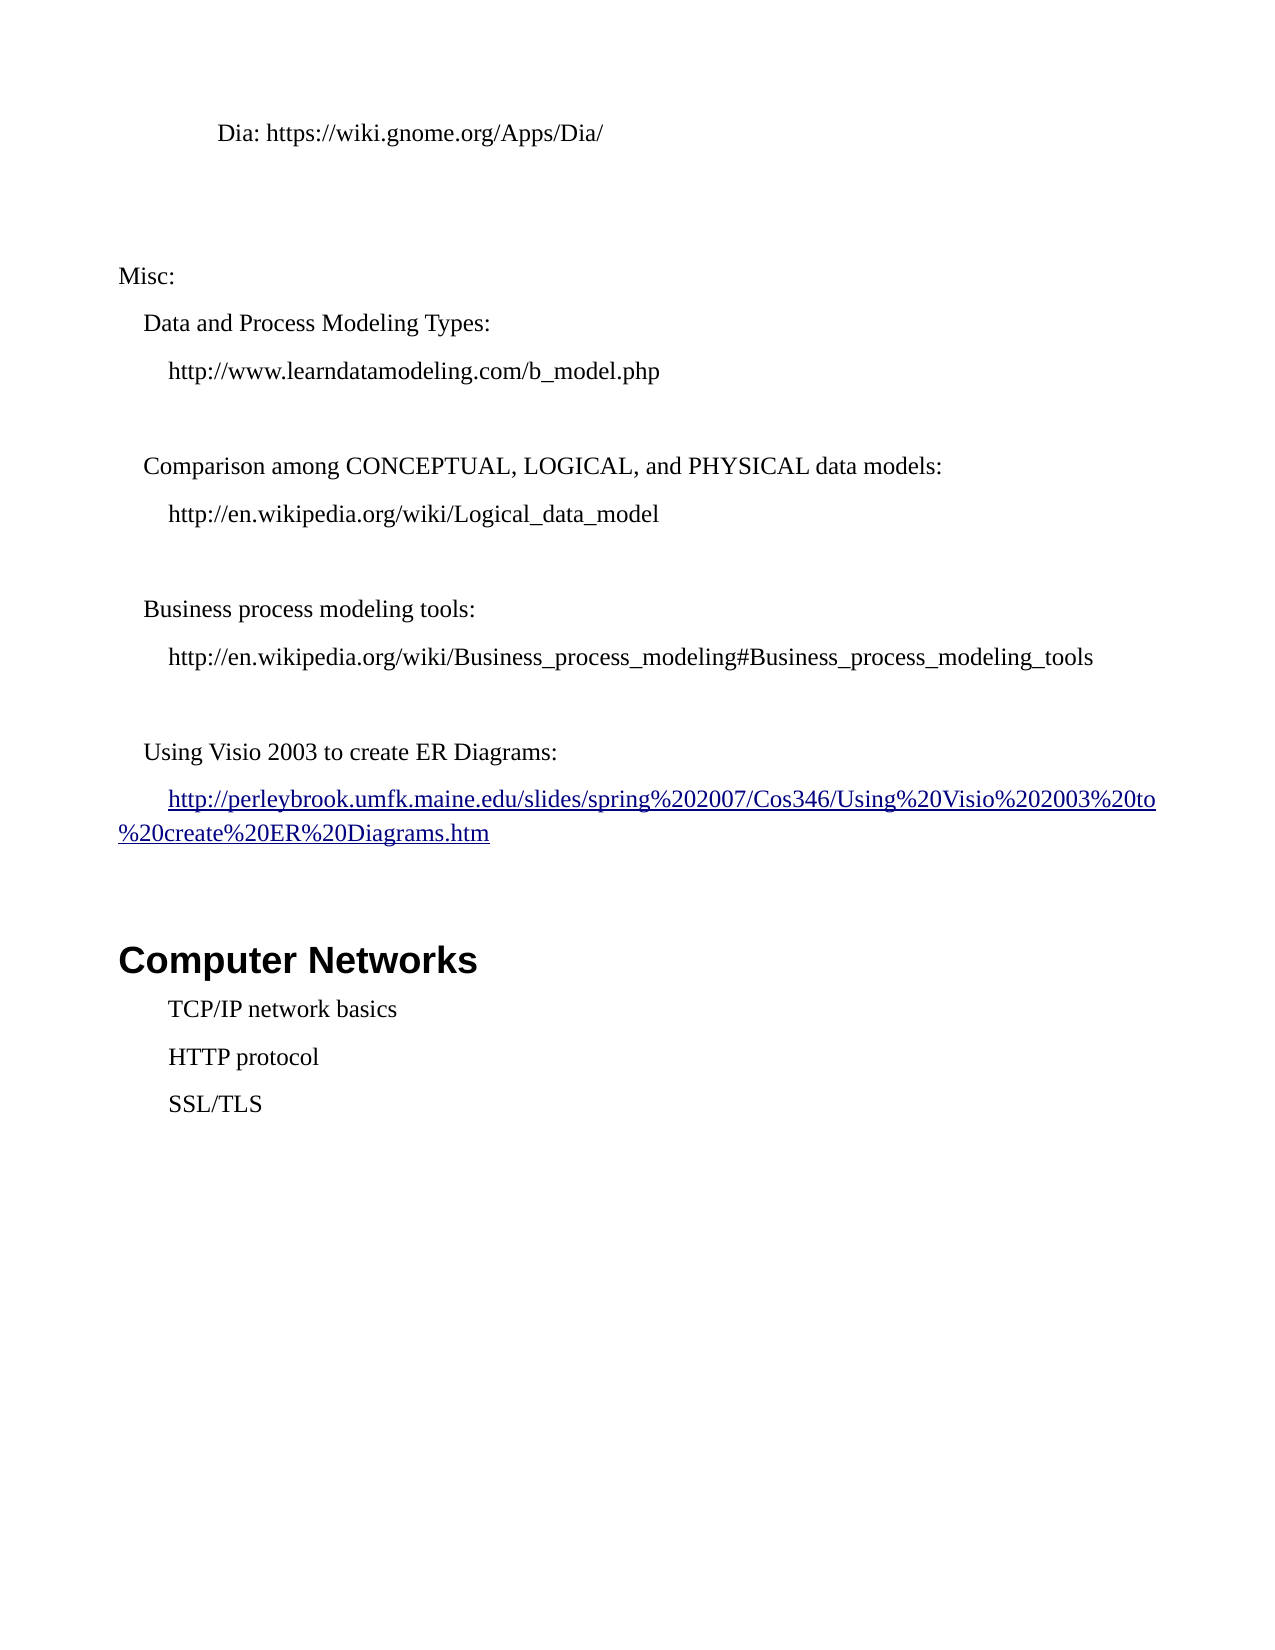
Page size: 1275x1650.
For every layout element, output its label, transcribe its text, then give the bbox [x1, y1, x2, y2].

text Dia: https://wiki.gnome.org/Apps/Dia/ [118, 118, 1157, 147]
text TCP/IP network basics [118, 994, 1157, 1023]
text http://www.learndatamodeling.com/b_model.php [118, 356, 1157, 385]
subtitle Computer Networks [118, 938, 1157, 981]
text HTTP protocol [118, 1042, 1157, 1070]
text http://perleybrook.umfk.maine.edu/slides/spring%202007/Cos346/Using%20Visio%202003%20to%20create%20ER%20Diagrams.htm [118, 784, 1157, 846]
text SSL/TLS [118, 1089, 1157, 1118]
text Comparison among CONCEPTUAL, LOGICAL, and PHYSICAL data models: [118, 451, 1157, 480]
text Business process modeling tools: [118, 594, 1157, 623]
text http://en.wikipedia.org/wiki/Business_process_modeling#Business_process_modeling_tools [118, 642, 1157, 671]
text Using Visio 2003 to create ER Diagrams: [118, 737, 1157, 766]
text Data and Process Modeling Types: [118, 308, 1157, 337]
text Misc: [118, 261, 1157, 290]
text http://en.wikipedia.org/wiki/Logical_data_model [118, 499, 1157, 528]
